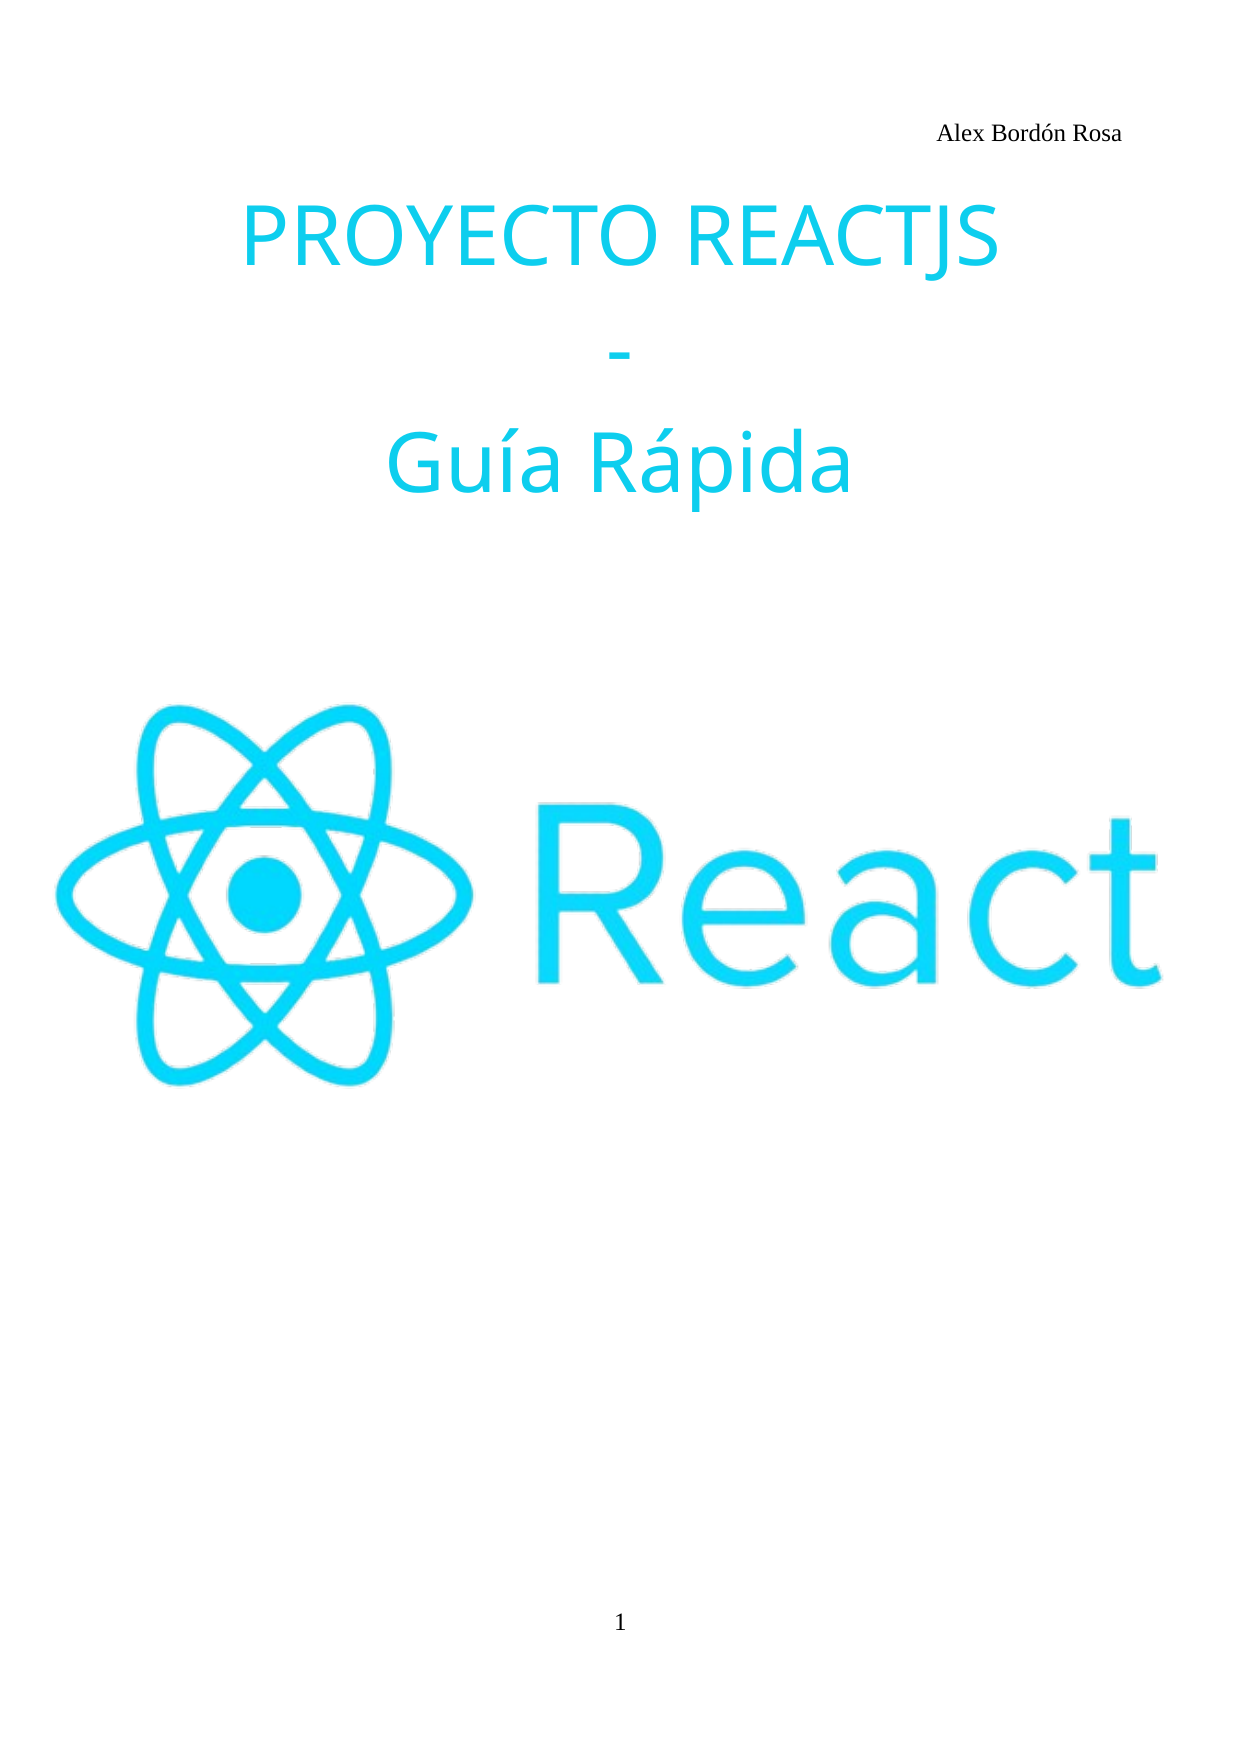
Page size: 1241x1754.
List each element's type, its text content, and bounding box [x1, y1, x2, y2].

picture [0, 544, 1237, 1248]
text PROYECTO REACTJS [118, 176, 1122, 290]
text - [118, 290, 1122, 403]
text Guía Rápida [118, 403, 1122, 517]
